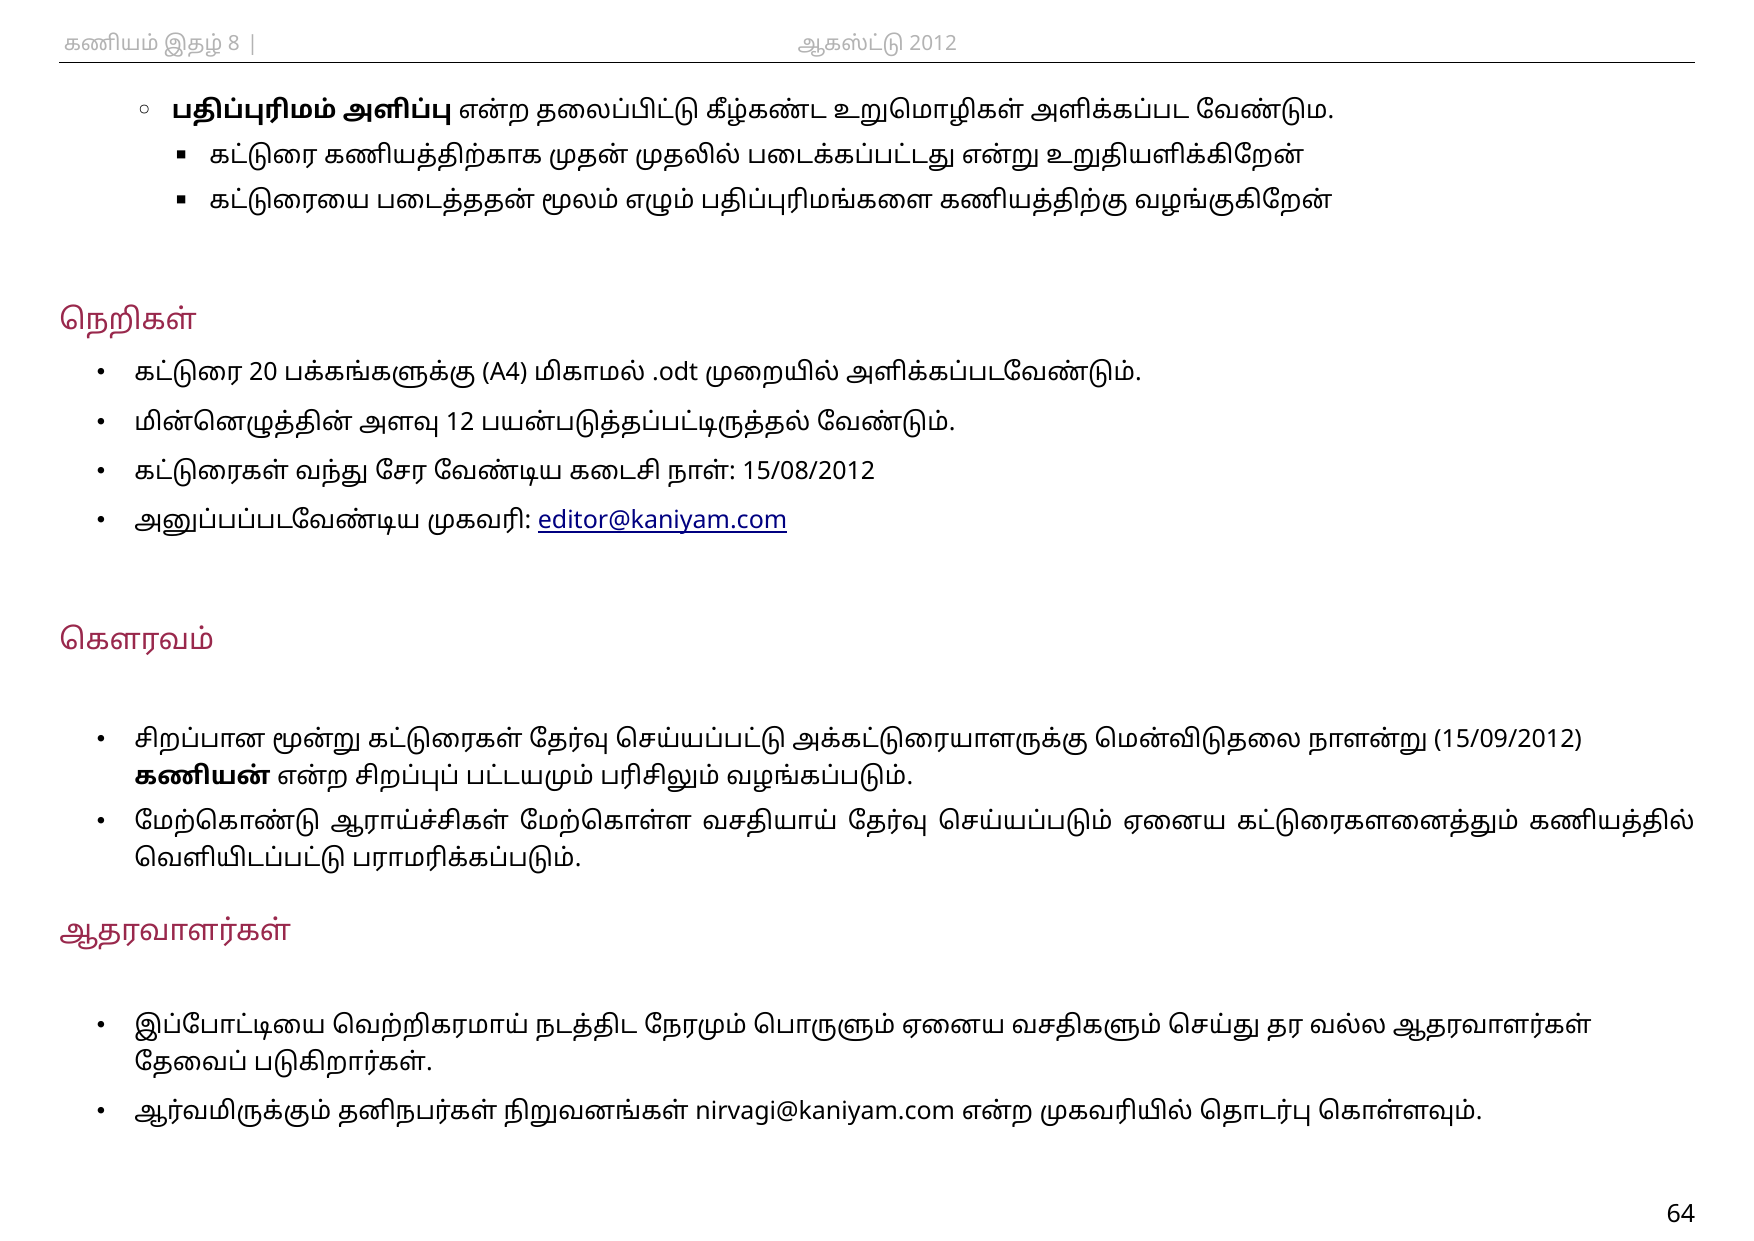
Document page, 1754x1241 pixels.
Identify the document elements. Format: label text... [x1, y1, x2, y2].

list சிறப்பான மூன்று கட்டுரைகள் தேர்வு செய்யப்பட்டு அக்கட்டுரையாளருக்கு மென்விடுதலை நாளன்று (15/09/2012) கணியன் என்ற சிறப்புப் பட்டயமும் பரிசிலும் வழங்கப்படும். [97, 720, 1695, 794]
subtitle ஆர்வமிருக்கும் தனிநபர்கள் நிறுவனங்கள் nirvagi@kaniyam.com என்ற முகவரியில் தொடர்பு கொள்ளவும். [97, 1093, 1695, 1130]
list கட்டுரையை படைத்ததன் மூலம் எழும் பதிப்புரிமங்களை கணியத்திற்கு வழங்குகிறேன் [172, 187, 1695, 219]
list மின்னெழுத்தின் அளவு 12 பயன்படுத்தப்பட்டிருத்தல் வேண்டும். [97, 403, 1695, 440]
subtitle ஆதரவாளர்கள் [59, 914, 1695, 952]
subtitle நெறிகள் [59, 303, 1695, 341]
list பதிப்புரிமம் அளிப்பு என்ற தலைப்பிட்டு கீழ்கண்ட உறுமொழிகள் அளிக்கப்பட வேண்டும. [134, 92, 1695, 129]
list இப்போட்டியை வெற்றிகரமாய் நடத்திட நேரமும் பொருளும் ஏனைய வசதிகளும் செய்து தர வல்ல ஆதரவாளர்கள் தேவைப் படுகிறார்கள். [97, 1011, 1695, 1081]
list கட்டுரை கணியத்திற்காக முதன் முதலில் படைக்கப்பட்டது என்று உறுதியளிக்கிறேன் [172, 141, 1695, 174]
list கட்டுரைகள் வந்து சேர வேண்டிய கடைசி நாள்: 15/08/2012 [97, 453, 1695, 490]
list மேற்கொண்டு ஆராய்ச்சிகள் மேற்கொள்ள வசதியாய் தேர்வு செய்யப்படும் ஏனைய கட்டுரைகளனைத்தும் கணியத்தில் வெளியிடப்பட்டு பராமரிக்கப்படும். [97, 807, 1695, 876]
list கட்டுரை 20 பக்கங்களுக்கு (A4) மிகாமல் .odt முறையில் அளிக்கப்படவேண்டும். [97, 354, 1695, 391]
subtitle கௌரவம் [59, 623, 1695, 661]
list அனுப்பப்படவேண்டிய முகவரி: editor@kaniyam.com [97, 502, 1695, 539]
